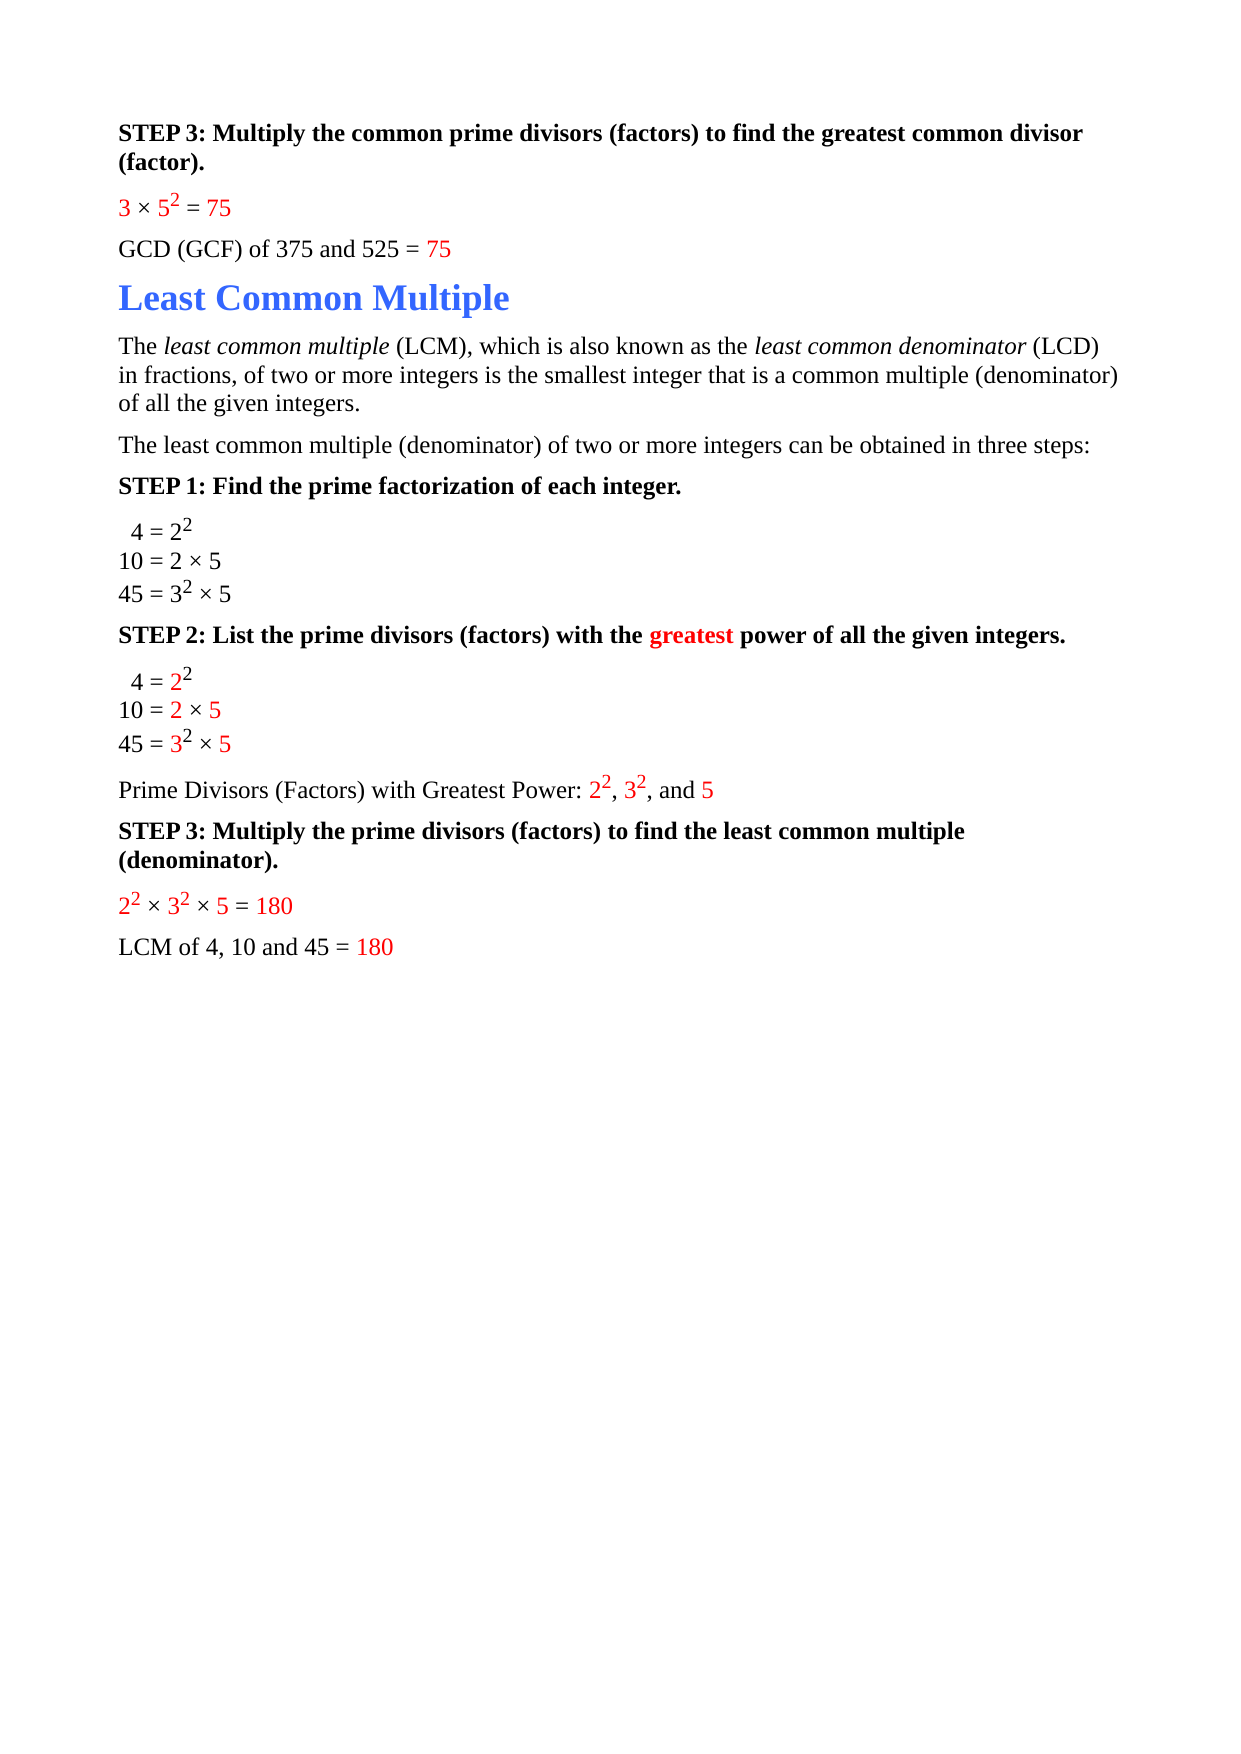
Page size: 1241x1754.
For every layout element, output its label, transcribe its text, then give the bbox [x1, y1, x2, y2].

text The least common multiple (denominator) of two or more integers can be obtained in three steps: [118, 430, 1122, 458]
text The least common multiple (LCM), which is also known as the least common denominator (LCD) in fractions, of two or more integers is the smallest integer that is a common multiple (denominator) of all the given integers. [118, 331, 1122, 417]
text 3 × 52 = 75 [118, 188, 1122, 222]
text 4 = 22 10 = 2 × 5 45 = 32 × 5 [118, 662, 1122, 758]
text GCD (GCF) of 375 and 525 = 75 [118, 234, 1122, 263]
text STEP 3: Multiply the prime divisors (factors) to find the least common multiple (denominator). [118, 816, 1122, 874]
text LCM of 4, 10 and 45 = 180 [118, 932, 1122, 961]
text Least Common Multiple [118, 275, 1122, 318]
text STEP 1: Find the prime factorization of each integer. [118, 471, 1122, 500]
text 22 × 32 × 5 = 180 [118, 886, 1122, 920]
text STEP 2: List the prime divisors (factors) with the greatest power of all the given integers. [118, 621, 1122, 649]
text 4 = 22 10 = 2 × 5 45 = 32 × 5 [118, 512, 1122, 608]
text Prime Divisors (Factors) with Greatest Power: 22, 32, and 5 [118, 770, 1122, 804]
text STEP 3: Multiply the common prime divisors (factors) to find the greatest common divisor (factor). [118, 118, 1122, 176]
